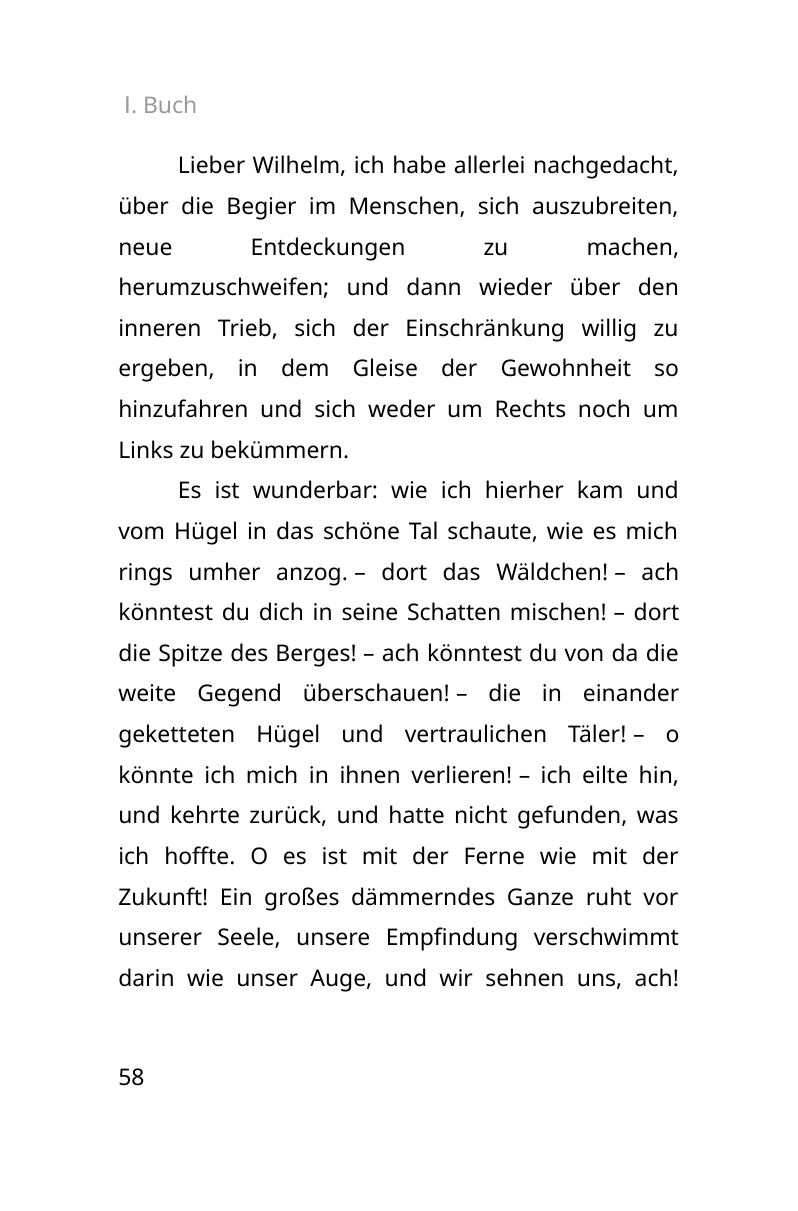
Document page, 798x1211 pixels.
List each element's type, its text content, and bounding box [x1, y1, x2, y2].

text Lieber Wilhelm, ich habe allerlei nachgedacht, über die Begier im Menschen, sich auszubreiten, neue Entdeckungen zu machen, herumzuschweifen; und dann wieder über den inneren Trieb, sich der Einschränkung willig zu ergeben, in dem Gleise der Gewohnheit so hinzufahren und sich weder um Rechts noch um Links zu bekümmern. [118, 149, 679, 465]
text Es ist wunderbar: wie ich hierher kam und vom Hügel in das schöne Tal schaute, wie es mich rings umher anzog. – dort das Wäldchen! – ach könntest du dich in seine Schatten mischen! – dort die Spitze des Berges! – ach könntest du von da die weite Gegend überschauen! – die in einander geketteten Hügel und vertraulichen Täler! – o könnte ich mich in ihnen verlieren! – ich eilte hin, und kehrte zurück, und hatte nicht gefunden, was ich hoffte. O es ist mit der Ferne wie mit der Zukunft! Ein großes dämmerndes Ganze ruht vor unserer Seele, unsere Empfindung verschwimmt darin wie unser Auge, und wir sehnen uns, ach! [118, 474, 679, 993]
